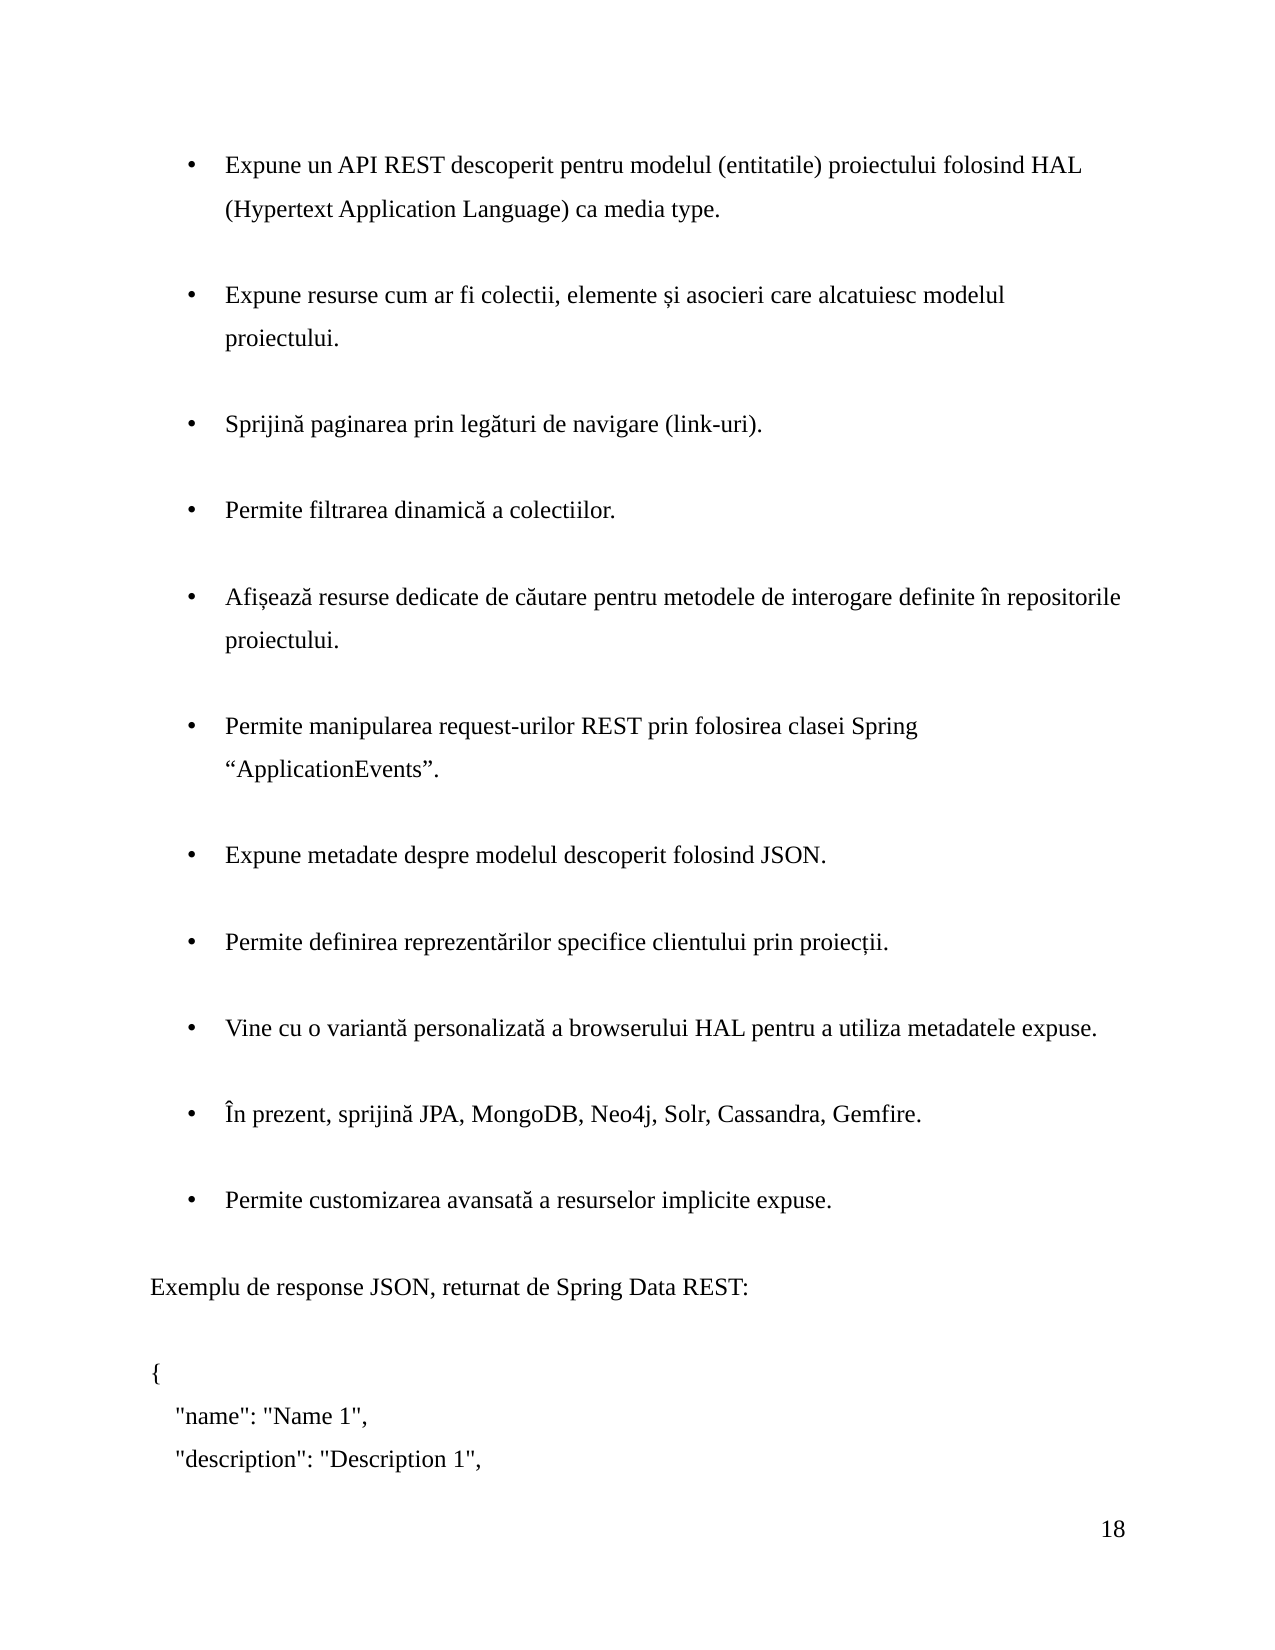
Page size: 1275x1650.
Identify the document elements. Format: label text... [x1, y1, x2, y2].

list Permite filtrarea dinamică a colectiilor. [187, 496, 1125, 524]
list Expune resurse cum ar fi colectii, elemente și asocieri care alcatuiesc modelul proiectului. [187, 280, 1125, 352]
list Permite customizarea avansată a resurselor implicite expuse. [187, 1186, 1125, 1214]
list Permite manipularea request-urilor REST prin folosirea clasei Spring “ApplicationEvents”. [187, 711, 1125, 783]
list Sprijină paginarea prin legături de navigare (link-uri). [187, 409, 1125, 438]
list Vine cu o variantă personalizată a browserului HAL pentru a utiliza metadatele expuse. [187, 1013, 1125, 1042]
list Afișează resurse dedicate de căutare pentru metodele de interogare definite în repositorile proiectului. [187, 582, 1125, 654]
text { [150, 1358, 1125, 1387]
list În prezent, sprijină JPA, MongoDB, Neo4j, Solr, Cassandra, Gemfire. [187, 1099, 1125, 1128]
list Expune metadate despre modelul descoperit folosind JSON. [187, 841, 1125, 869]
text "name": "Name 1", [150, 1401, 1125, 1430]
text "description": "Description 1", [150, 1444, 1125, 1473]
list Permite definirea reprezentărilor specifice clientului prin proiecții. [187, 927, 1125, 956]
text Exemplu de response JSON, returnat de Spring Data REST: [150, 1272, 1125, 1301]
list Expune un API REST descoperit pentru modelul (entitatile) proiectului folosind HAL (Hypertext Application Language) ca media type. [187, 151, 1125, 222]
